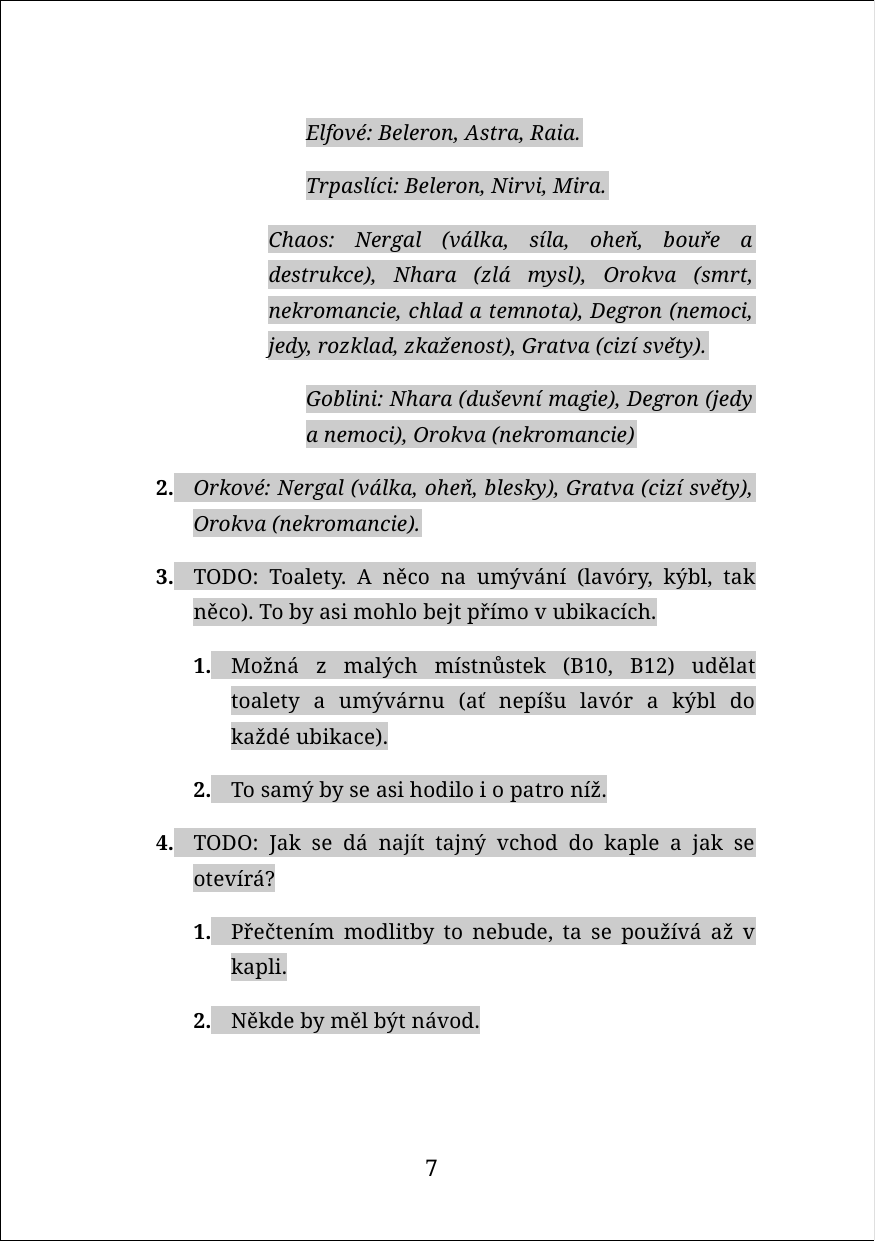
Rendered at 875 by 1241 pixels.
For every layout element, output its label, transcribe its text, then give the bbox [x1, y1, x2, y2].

list Elfové: Beleron, Astra, Raia. [268, 118, 756, 147]
list Trpaslíci: Beleron, Nirvi, Mira. [268, 171, 756, 200]
list Orkové: Nergal (válka, oheň, blesky), Gratva (cizí světy), Orokva (nekromancie). [156, 473, 756, 537]
list To samý by se asi hodilo i o patro níž. [193, 775, 756, 803]
list Někde by měl být návod. [193, 1006, 756, 1034]
list Goblini: Nhara (duševní magie), Degron (jedy a nemoci), Orokva (nekromancie) [268, 384, 756, 448]
list TODO: Toalety. A něco na umývání (lavóry, kýbl, tak něco). To by asi mohlo bejt přímo v ubikacích. [156, 562, 756, 626]
list Možná z malých místnůstek (B10, B12) udělat toalety a umývárnu (ať nepíšu lavór a kýbl do každé ubikace). [193, 651, 756, 750]
list Přečtením modlitby to nebude, ta se používá až v kapli. [193, 917, 756, 981]
list Chaos: Nergal (válka, síla, oheň, bouře a destrukce), Nhara (zlá mysl), Orokva (smrt, nekromancie, chlad a temnota), Degron (nemoci, jedy, rozklad, zkaženost), Gratva (cizí světy). [231, 225, 756, 360]
list TODO: Jak se dá najít tajný vchod do kaple a jak se otevírá? [156, 828, 756, 892]
